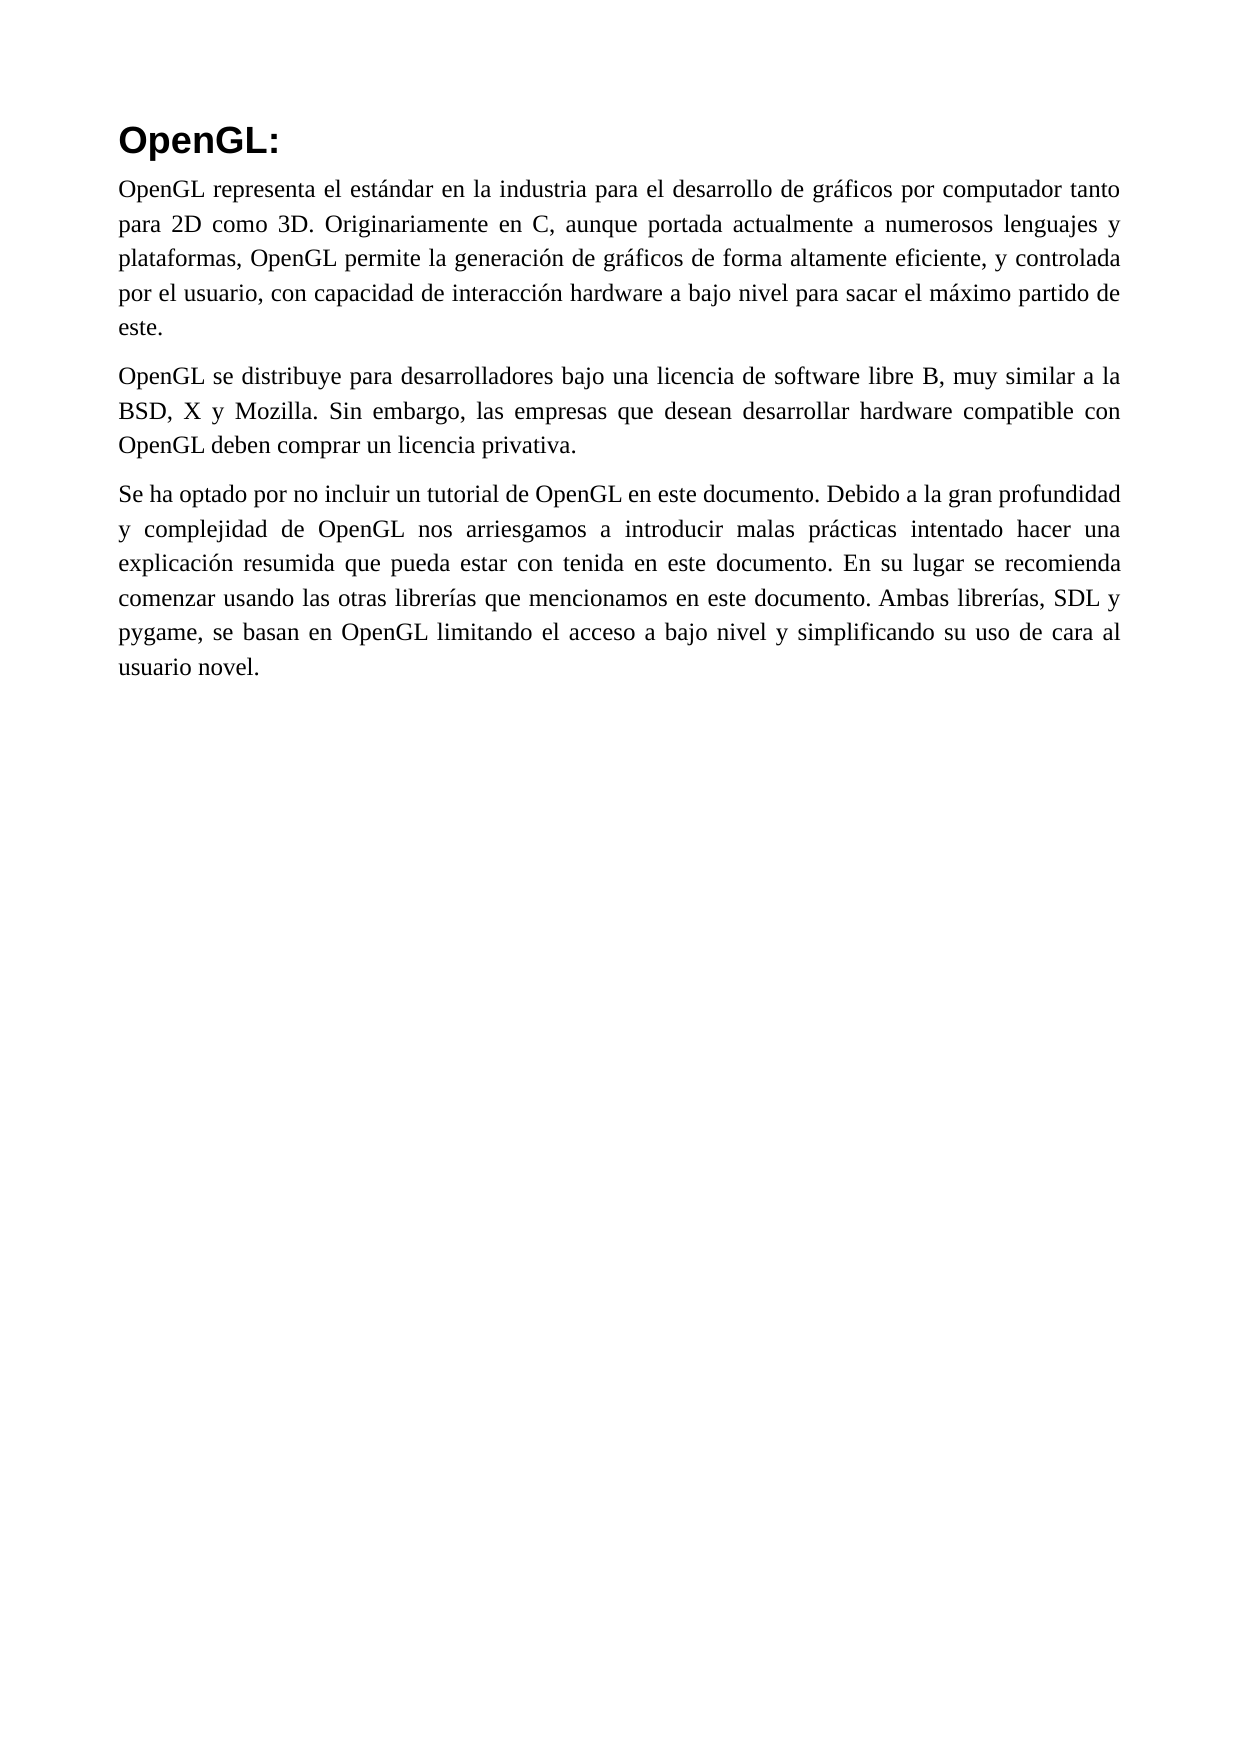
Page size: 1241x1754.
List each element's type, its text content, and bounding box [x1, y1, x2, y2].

subtitle OpenGL: [118, 118, 1122, 162]
text OpenGL se distribuye para desarrolladores bajo una licencia de software libre B, muy similar a la BSD, X y Mozilla. Sin embargo, las empresas que desean desarrollar hardware compatible con OpenGL deben comprar un licencia privativa. [118, 361, 1122, 459]
text Se ha optado por no incluir un tutorial de OpenGL en este documento. Debido a la gran profundidad y complejidad de OpenGL nos arriesgamos a introducir malas prácticas intentado hacer una explicación resumida que pueda estar con tenida en este documento. En su lugar se recomienda comenzar usando las otras librerías que mencionamos en este documento. Ambas librerías, SDL y pygame, se basan en OpenGL limitando el acceso a bajo nivel y simplificando su uso de cara al usuario novel. [118, 479, 1122, 680]
text OpenGL representa el estándar en la industria para el desarrollo de gráficos por computador tanto para 2D como 3D. Originariamente en C, aunque portada actualmente a numerosos lenguajes y plataformas, OpenGL permite la generación de gráficos de forma altamente eficiente, y controlada por el usuario, con capacidad de interacción hardware a bajo nivel para sacar el máximo partido de este. [118, 174, 1122, 341]
